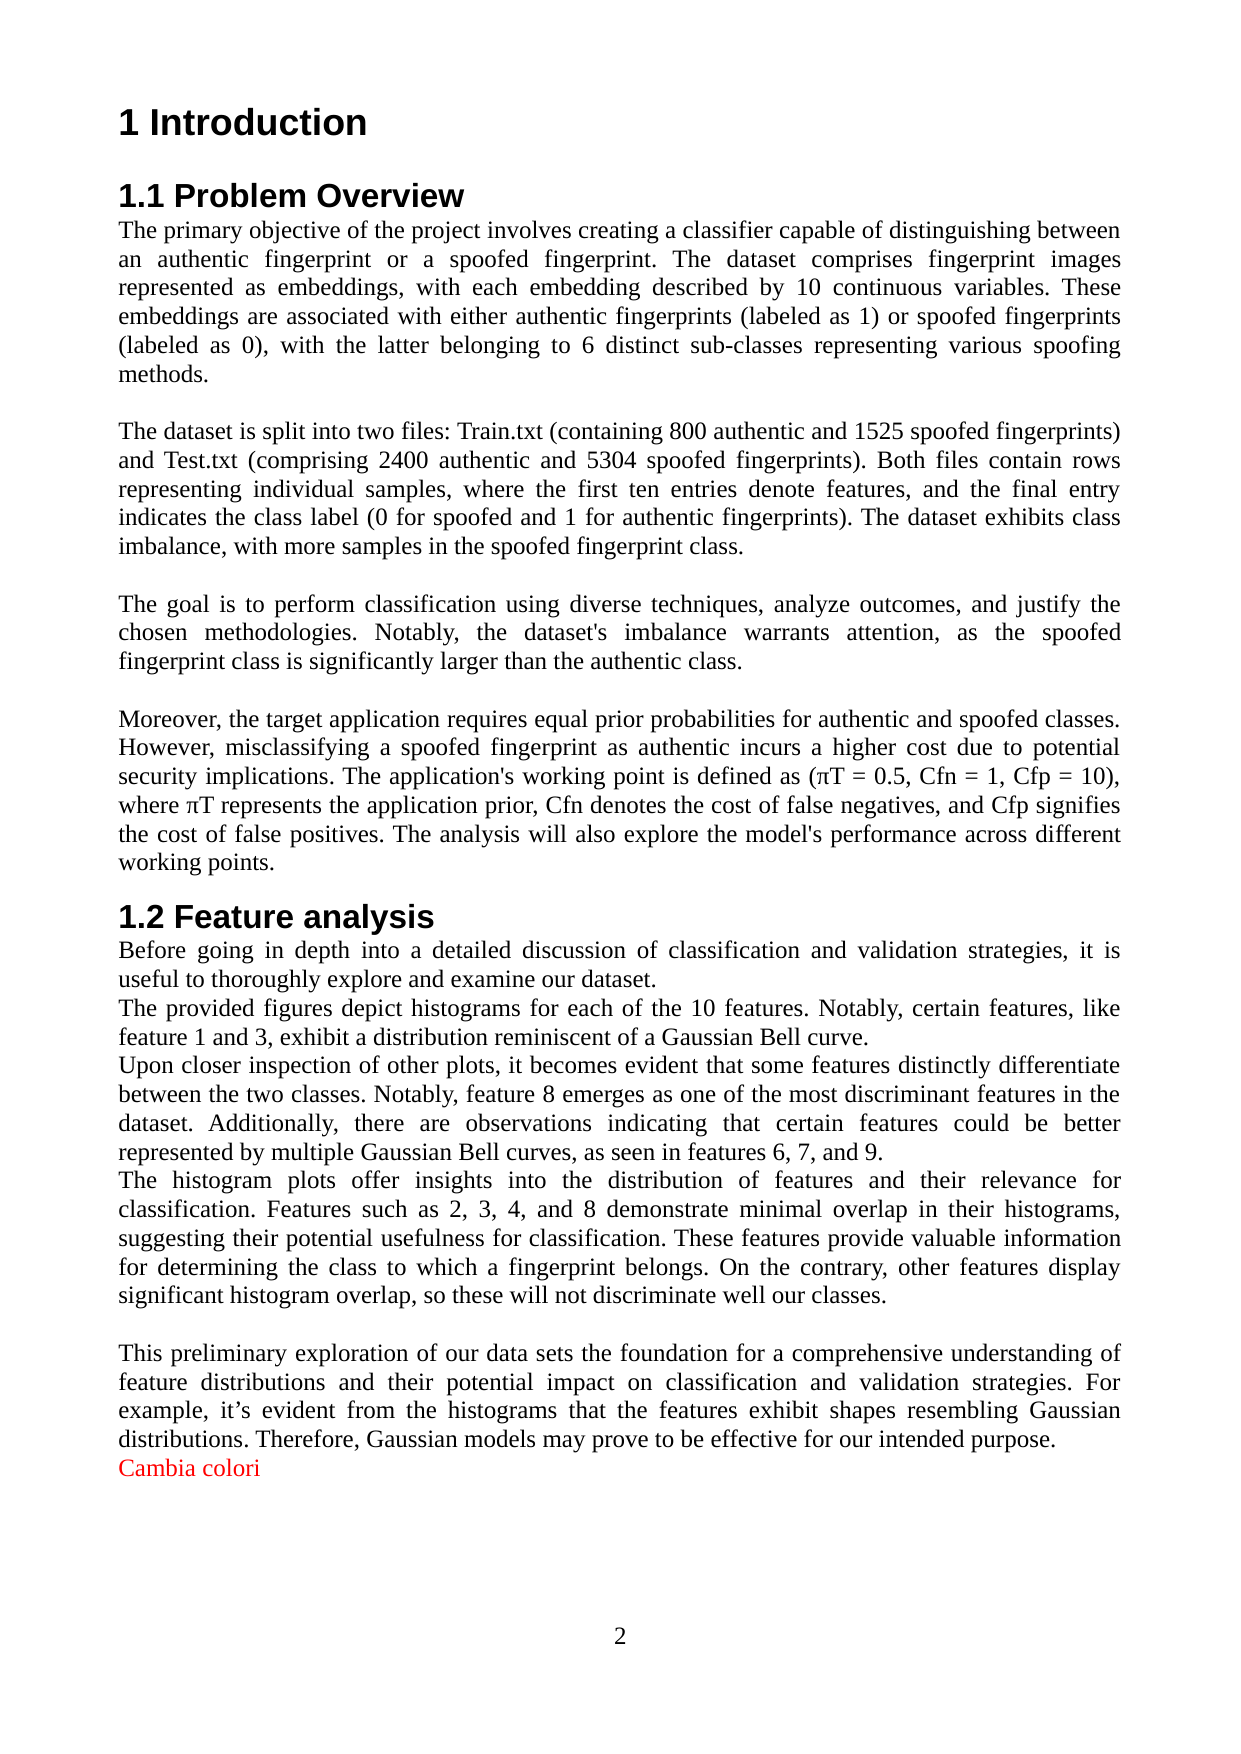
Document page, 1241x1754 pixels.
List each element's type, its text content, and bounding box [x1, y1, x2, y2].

text Cambia colori [118, 1453, 1122, 1482]
text Moreover, the target application requires equal prior probabilities for authentic and spoofed classes. However, misclassifying a spoofed fingerprint as authentic incurs a higher cost due to potential security implications. The application's working point is defined as (πT = 0.5, Cfn = 1, Cfp = 10), where πT represents the application prior, Cfn denotes the cost of false negatives, and Cfp signifies the cost of false positives. The analysis will also explore the model's performance across different working points. [118, 704, 1122, 876]
subtitle 1.2 Feature analysis [118, 897, 1122, 935]
text The provided figures depict histograms for each of the 10 features. Notably, certain features, like feature 1 and 3, exhibit a distribution reminiscent of a Gaussian Bell curve. [118, 993, 1122, 1050]
text The histogram plots offer insights into the distribution of features and their relevance for classification. Features such as 2, 3, 4, and 8 demonstrate minimal overlap in their histograms, suggesting their potential usefulness for classification. These features provide valuable information for determining the class to which a fingerprint belongs. On the contrary, other features display significant histogram overlap, so these will not discriminate well our classes. [118, 1165, 1122, 1309]
text The goal is to perform classification using diverse techniques, analyze outcomes, and justify the chosen methodologies. Notably, the dataset's imbalance warrants attention, as the spoofed fingerprint class is significantly larger than the authentic class. [118, 589, 1122, 675]
subtitle 1 Introduction [118, 100, 1122, 143]
subtitle 1.1 Problem Overview [118, 176, 1122, 215]
text The dataset is split into two files: Train.txt (containing 800 authentic and 1525 spoofed fingerprints) and Test.txt (comprising 2400 authentic and 5304 spoofed fingerprints). Both files contain rows representing individual samples, where the first ten entries denote features, and the final entry indicates the class label (0 for spoofed and 1 for authentic fingerprints). The dataset exhibits class imbalance, with more samples in the spoofed fingerprint class. [118, 416, 1122, 560]
text Before going in depth into a detailed discussion of classification and validation strategies, it is useful to thoroughly explore and examine our dataset. [118, 935, 1122, 993]
text This preliminary exploration of our data sets the foundation for a comprehensive understanding of feature distributions and their potential impact on classification and validation strategies. For example, it’s evident from the histograms that the features exhibit shapes resembling Gaussian distributions. Therefore, Gaussian models may prove to be effective for our intended purpose. [118, 1338, 1122, 1453]
text The primary objective of the project involves creating a classifier capable of distinguishing between an authentic fingerprint or a spoofed fingerprint. The dataset comprises fingerprint images represented as embeddings, with each embedding described by 10 continuous variables. These embeddings are associated with either authentic fingerprints (labeled as 1) or spoofed fingerprints (labeled as 0), with the latter belonging to 6 distinct sub-classes representing various spoofing methods. [118, 215, 1122, 387]
text Upon closer inspection of other plots, it becomes evident that some features distinctly differentiate between the two classes. Notably, feature 8 emerges as one of the most discriminant features in the dataset. Additionally, there are observations indicating that certain features could be better represented by multiple Gaussian Bell curves, as seen in features 6, 7, and 9. [118, 1050, 1122, 1165]
